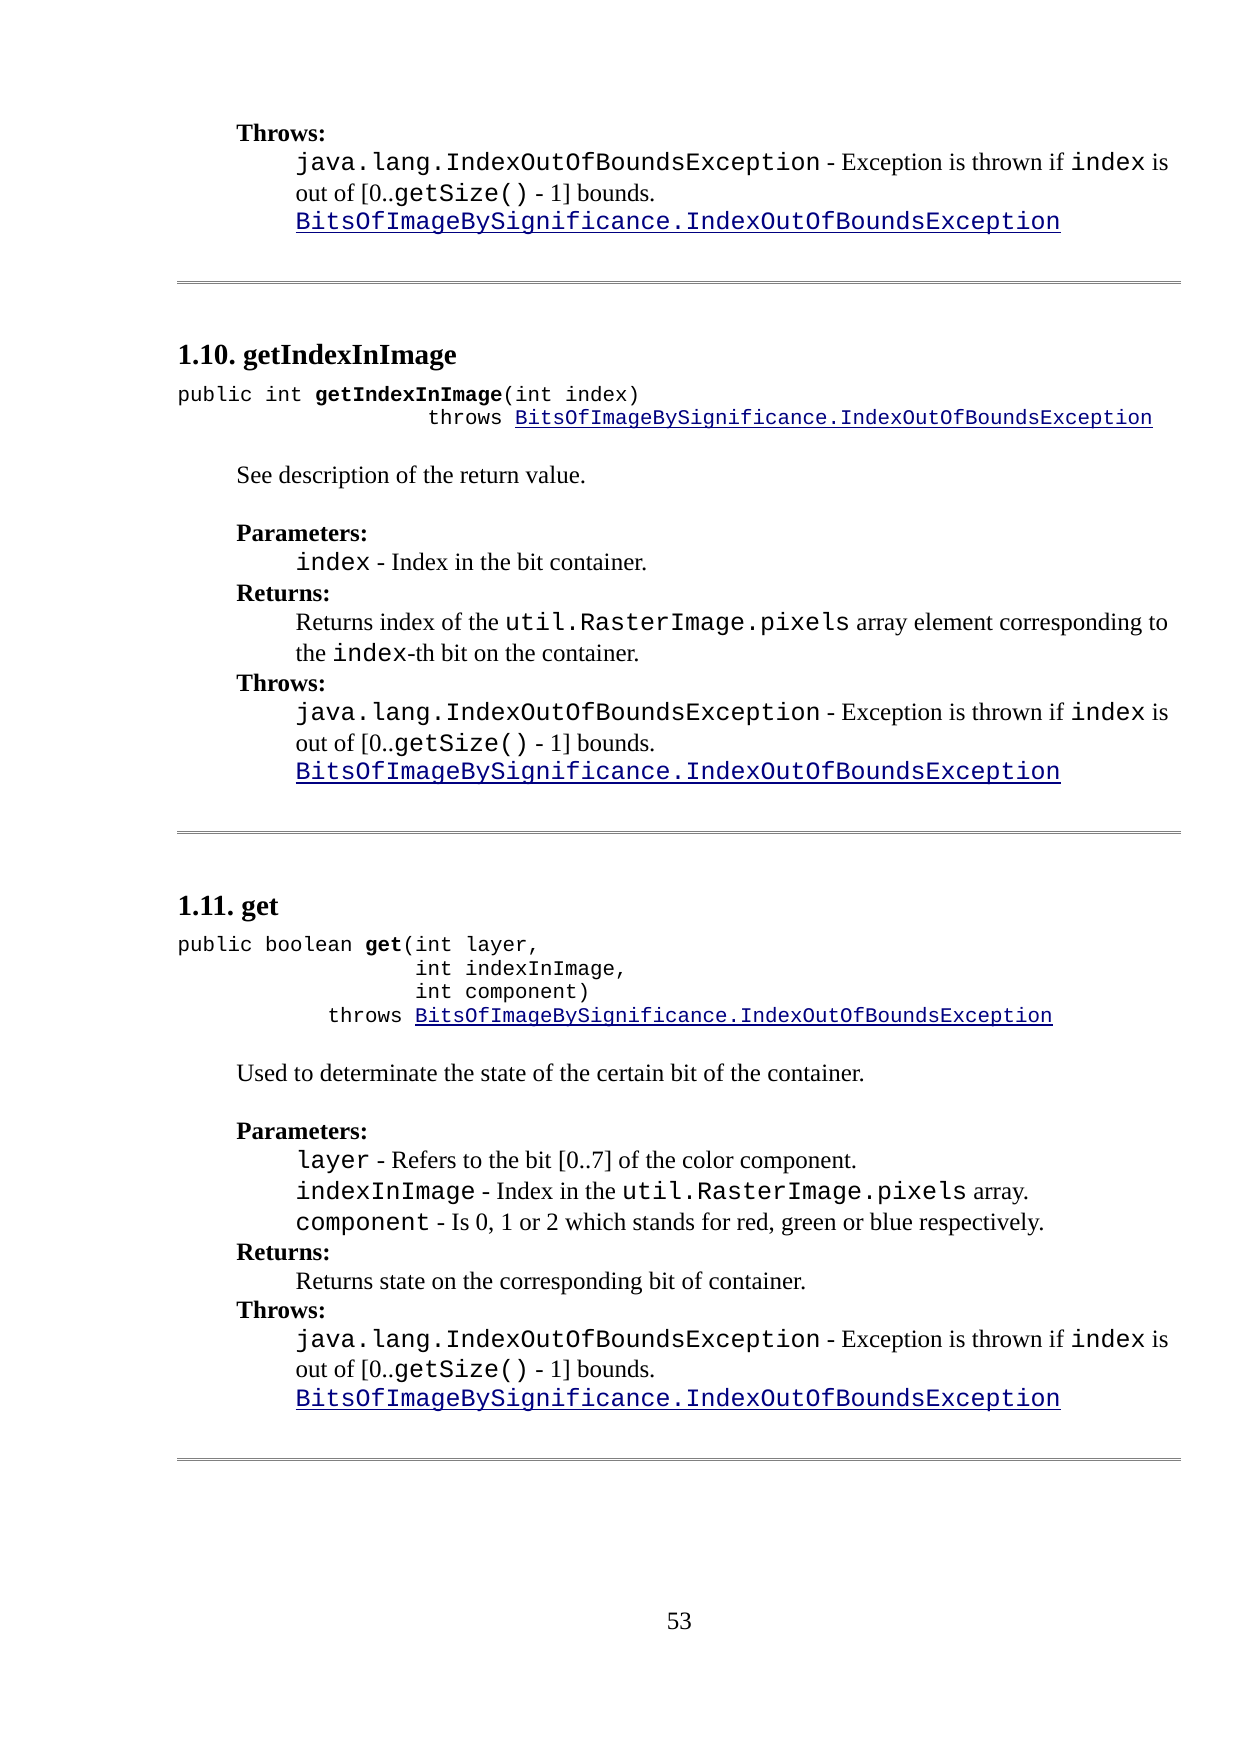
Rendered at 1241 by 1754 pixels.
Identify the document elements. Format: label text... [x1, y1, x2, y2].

text int component) [177, 981, 1181, 1005]
list Returns index of the util.RasterImage.pixels array element corresponding to the index-th bit on the container. [295, 607, 1181, 668]
list java.lang.IndexOutOfBoundsException - Exception is thrown if index is out of [0..getSize() - 1] bounds. [295, 1324, 1181, 1385]
text public int getIndexInImage(int index) [177, 383, 1181, 407]
subtitle Throws: [236, 118, 1181, 147]
subtitle Returns: [236, 578, 1181, 607]
list layer - Refers to the bit [0..7] of the color component. [295, 1145, 1181, 1176]
subtitle Throws: [236, 1295, 1181, 1324]
text throws BitsOfImageBySignificance.IndexOutOfBoundsException [177, 407, 1181, 431]
text int indexInImage, [177, 958, 1181, 981]
list indexInImage - Index in the util.RasterImage.pixels array. [295, 1176, 1181, 1207]
subtitle Parameters: [236, 518, 1181, 547]
subtitle Throws: [236, 668, 1181, 697]
list See description of the return value. [236, 460, 1181, 489]
list BitsOfImageBySignificance.IndexOutOfBoundsException [295, 1385, 1181, 1414]
list BitsOfImageBySignificance.IndexOutOfBoundsException [295, 208, 1181, 237]
subtitle Returns: [236, 1237, 1181, 1266]
list java.lang.IndexOutOfBoundsException - Exception is thrown if index is out of [0..getSize() - 1] bounds. [295, 147, 1181, 208]
subtitle get [177, 888, 1181, 921]
list BitsOfImageBySignificance.IndexOutOfBoundsException [295, 759, 1181, 787]
list Used to determinate the state of the certain bit of the container. [236, 1058, 1181, 1087]
text public boolean get(int layer, [177, 934, 1181, 958]
list java.lang.IndexOutOfBoundsException - Exception is thrown if index is out of [0..getSize() - 1] bounds. [295, 697, 1181, 759]
list component - Is 0, 1 or 2 which stands for red, green or blue respectively. [295, 1207, 1181, 1237]
text throws BitsOfImageBySignificance.IndexOutOfBoundsException [177, 1005, 1181, 1028]
subtitle getIndexInImage [177, 337, 1181, 371]
list Returns state on the corresponding bit of container. [295, 1266, 1181, 1295]
subtitle Parameters: [236, 1116, 1181, 1145]
list index - Index in the bit container. [295, 547, 1181, 578]
